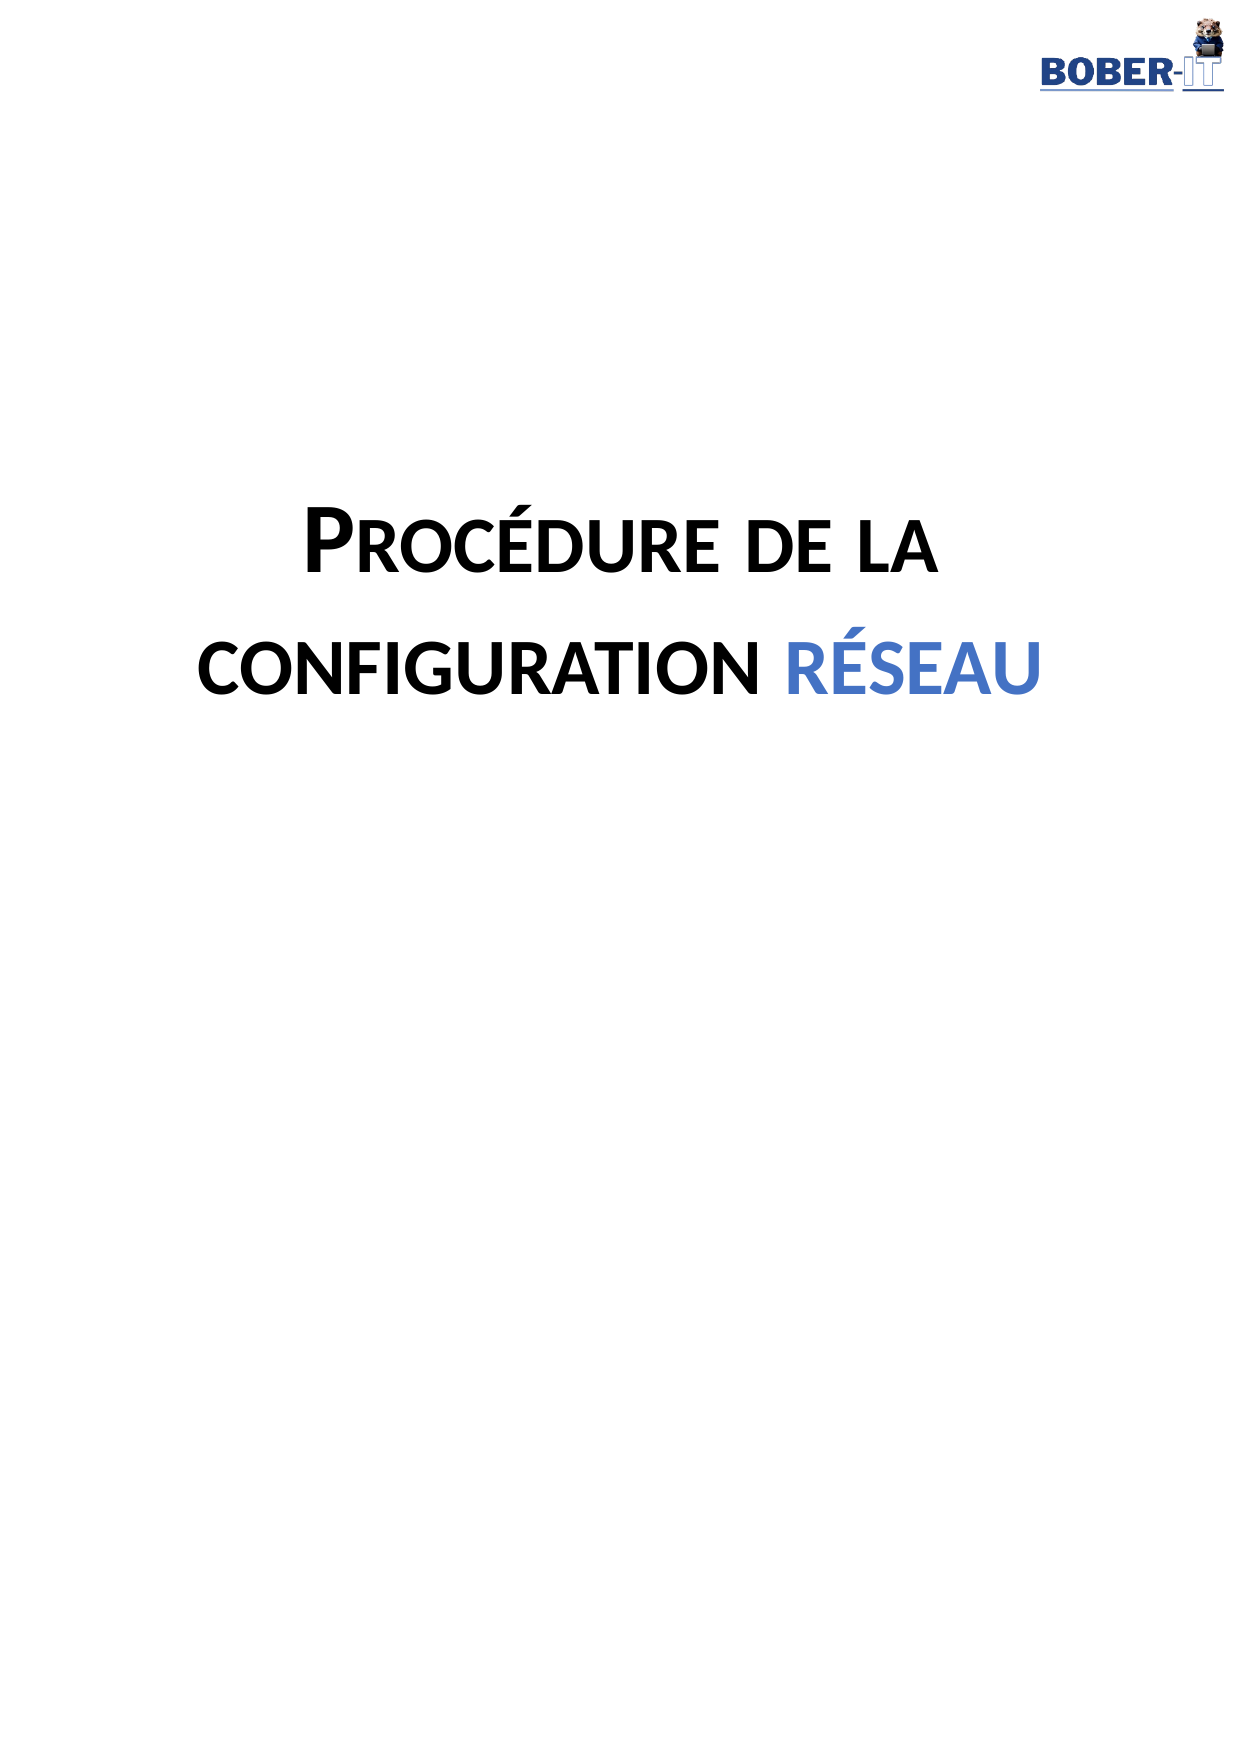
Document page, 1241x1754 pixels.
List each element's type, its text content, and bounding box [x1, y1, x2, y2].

subtitle Procédure de la configuration réseau [148, 475, 1093, 719]
